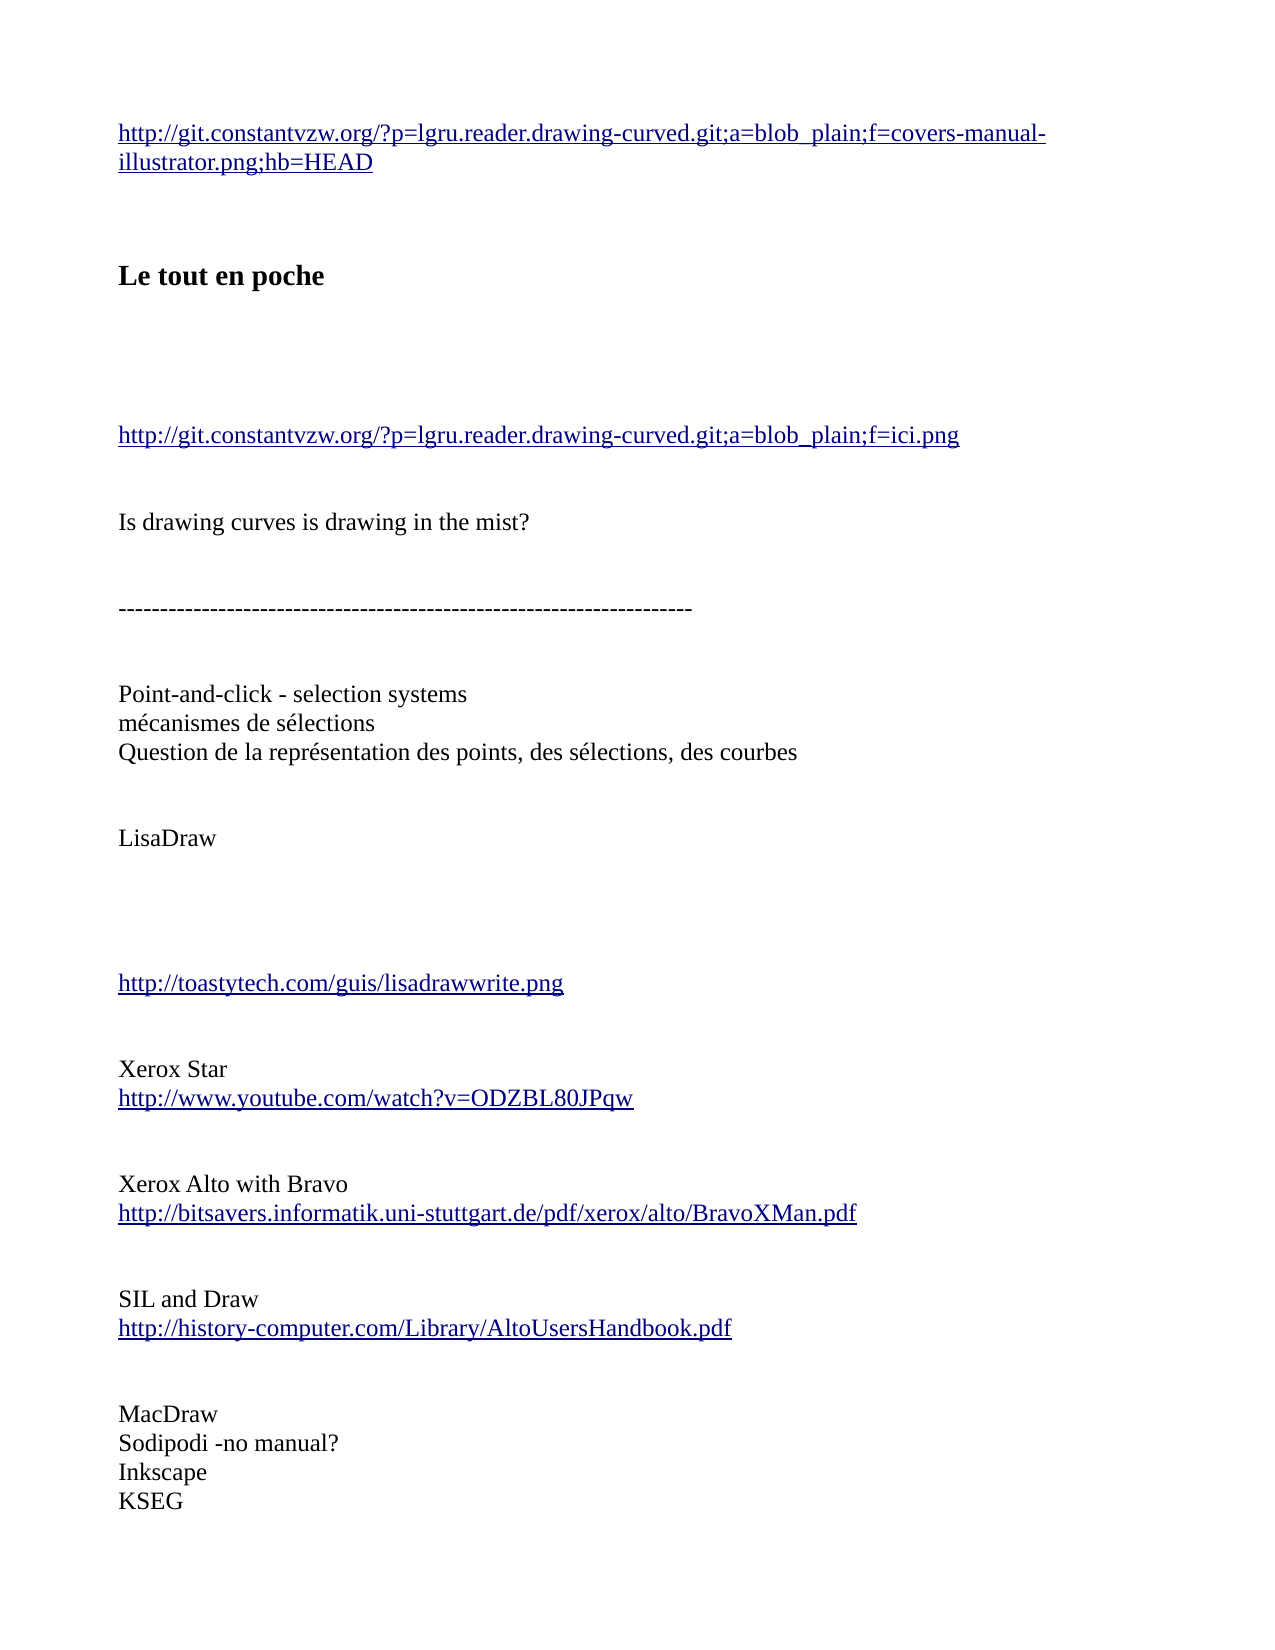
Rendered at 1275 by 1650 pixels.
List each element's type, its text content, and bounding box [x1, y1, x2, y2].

subtitle Le tout en poche [118, 258, 1157, 292]
text http://git.constantvzw.org/?p=lgru.reader.drawing-curved.git;a=blob_plain;f=covers-manual-illustrator.png;hb=HEAD [118, 118, 1157, 176]
text SIL and Draw [118, 1284, 1157, 1313]
text mécanismes de sélections [118, 708, 1157, 737]
text LisaDraw [118, 823, 1157, 852]
text MacDraw [118, 1399, 1157, 1428]
text --------------------------------------------------------------------- [118, 593, 1157, 622]
text http://toastytech.com/guis/lisadrawwrite.png [118, 909, 1157, 997]
text http://history-computer.com/Library/AltoUsersHandbook.pdf [118, 1313, 1157, 1342]
text Xerox Alto with Bravo [118, 1169, 1157, 1198]
text http://bitsavers.informatik.uni-stuttgart.de/pdf/xerox/alto/BravoXMan.pdf [118, 1198, 1157, 1227]
text Xerox Star [118, 1054, 1157, 1083]
text http://www.youtube.com/watch?v=ODZBL80JPqw [118, 1083, 1157, 1112]
text Point-and-click - selection systems [118, 679, 1157, 708]
text Inkscape [118, 1457, 1157, 1486]
text Sodipodi -no manual? [118, 1428, 1157, 1457]
text Is drawing curves is drawing in the mist? [118, 507, 1157, 536]
text Question de la représentation des points, des sélections, des courbes [118, 737, 1157, 766]
text http://git.constantvzw.org/?p=lgru.reader.drawing-curved.git;a=blob_plain;f=ici.png [118, 362, 1157, 449]
text KSEG [118, 1486, 1157, 1514]
